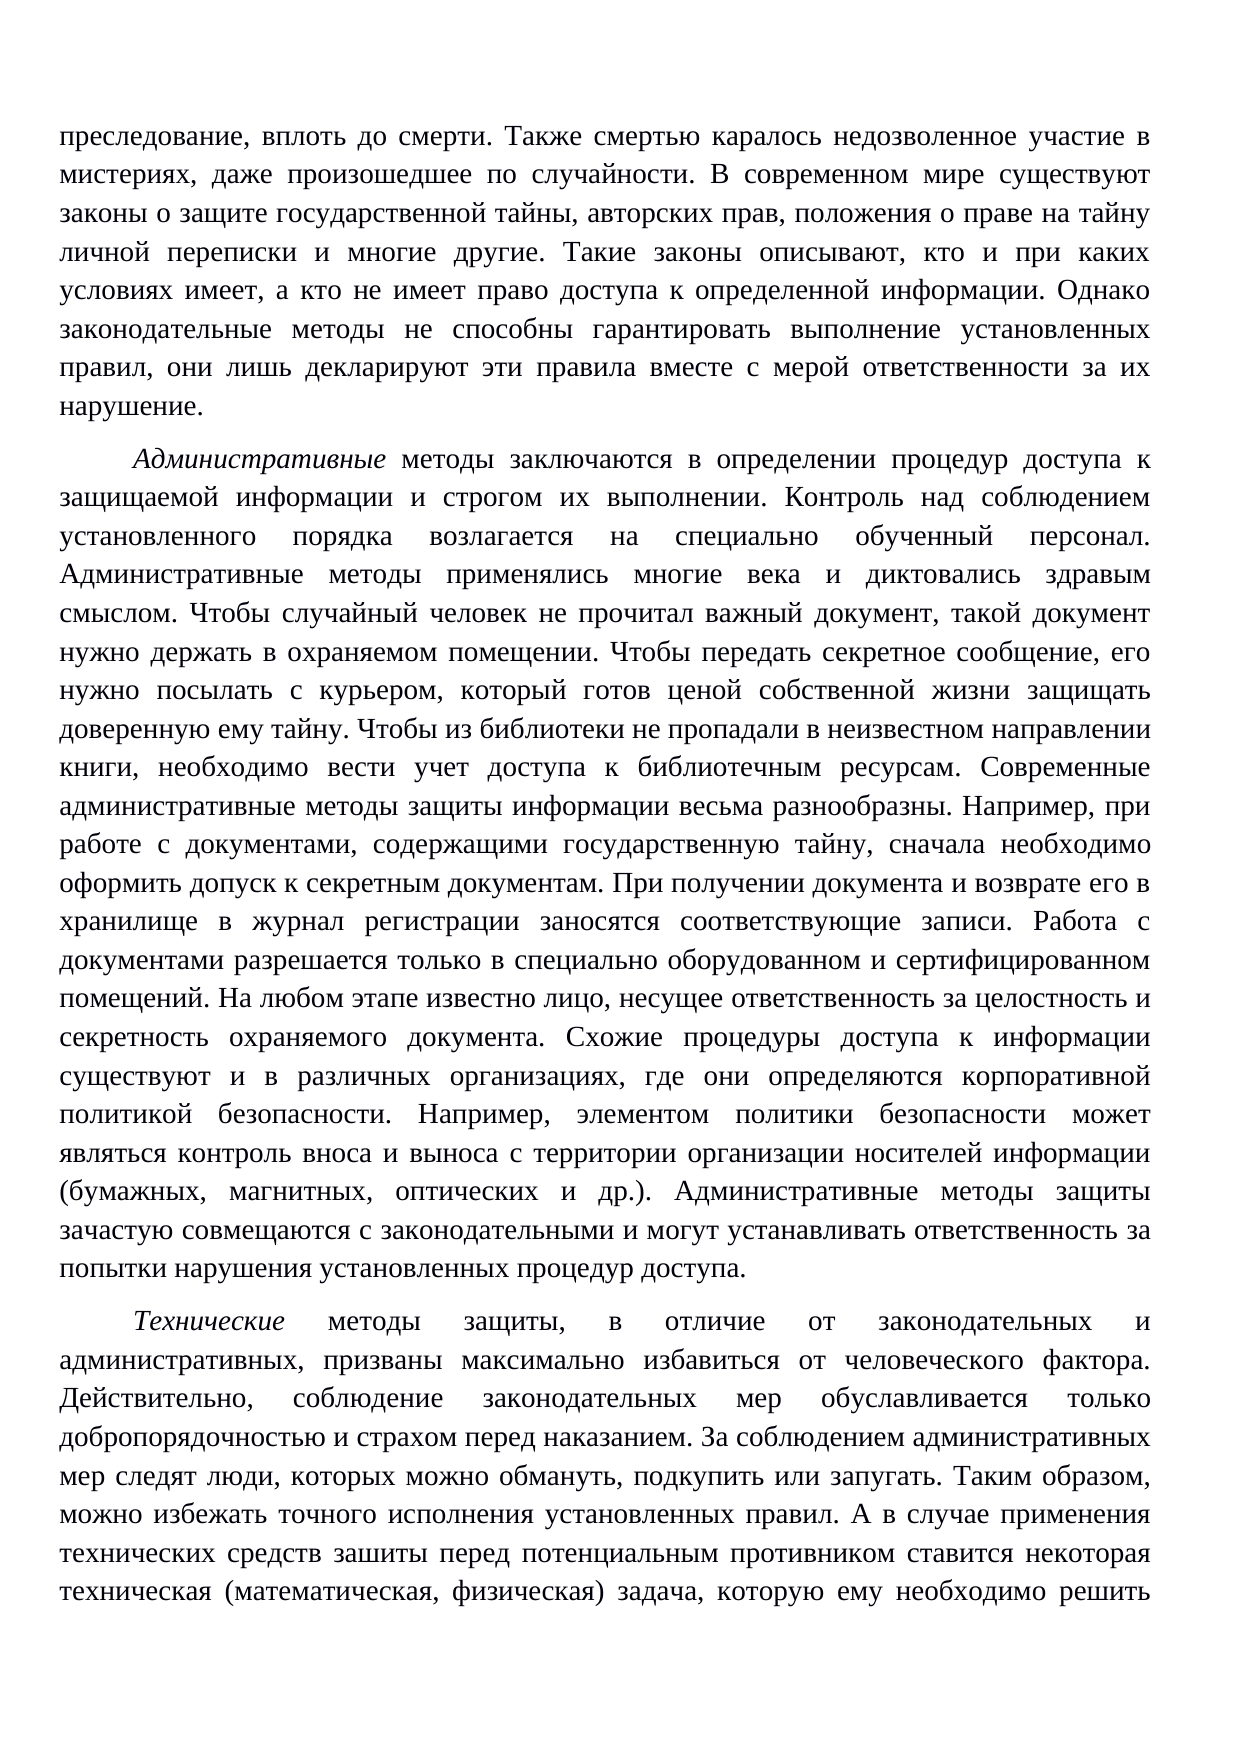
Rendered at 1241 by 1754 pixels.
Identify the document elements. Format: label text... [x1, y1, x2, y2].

text Административные методы заключаются в определении процедур доступа к защищаемой информации и строгом их выполнении. Контроль над соблюдением установленного порядка возлагается на специально обученный персонал. Административные методы применялись многие века и диктовались здравым смыслом. Чтобы случайный человек не прочитал важный документ, такой документ нужно держать в охраняемом помещении. Чтобы передать секретное сообщение, его нужно посылать с курьером, который готов ценой собственной жизни защищать доверенную ему тайну. Чтобы из библиотеки не пропадали в неизвестном направлении книги, необходимо вести учет доступа к библиотечным ресурсам. Современные административные методы защиты информации весьма разнообразны. Например, при работе с документами, содержащими государственную тайну, сначала необходимо оформить допуск к секретным документам. При получении документа и возврате его в хранилище в журнал регистрации заносятся соответствующие записи. Работа с документами разрешается только в специально оборудованном и сертифицированном помещений. На любом этапе известно лицо, несущее ответственность за целостность и секретность охраняемого документа. Схожие процедуры доступа к информации существуют и в различных организациях, где они определяются корпоративной политикой безопасности. Например, элементом политики безопасности может являться контроль вноса и выноса с территории организации носителей информации (бумажных, магнитных, оптических и др.). Административные методы защиты зачастую совмещаются с законодательными и могут устанавливать ответственность за попытки нарушения установленных процедур доступа. [59, 441, 1152, 1284]
text преследование, вплоть до смерти. Также смертью каралось недозволенное участие в мистериях, даже произошедшее по случайности. В современном мире существуют законы о защите государственной тайны, авторских прав, положения о праве на тайну личной переписки и многие другие. Такие законы описывают, кто и при каких условиях имеет, а кто не имеет право доступа к определенной информации. Однако законодательные методы не способны гарантировать выполнение установленных правил, они лишь декларируют эти правила вместе с мерой ответственности за их нарушение. [59, 118, 1152, 421]
text Технические методы защиты, в отличие от законодательных и административных, призваны максимально избавиться от человеческого фактора. Действительно, соблюдение законодательных мер обуславливается только добропорядочностью и страхом перед наказанием. За соблюдением административных мер следят люди, которых можно обмануть, подкупить или запугать. Таким образом, можно избежать точного исполнения установленных правил. А в случае применения технических средств зашиты перед потенциальным противником ставится некоторая техническая (математическая, физическая) задача, которую ему необходимо решить [59, 1303, 1152, 1607]
